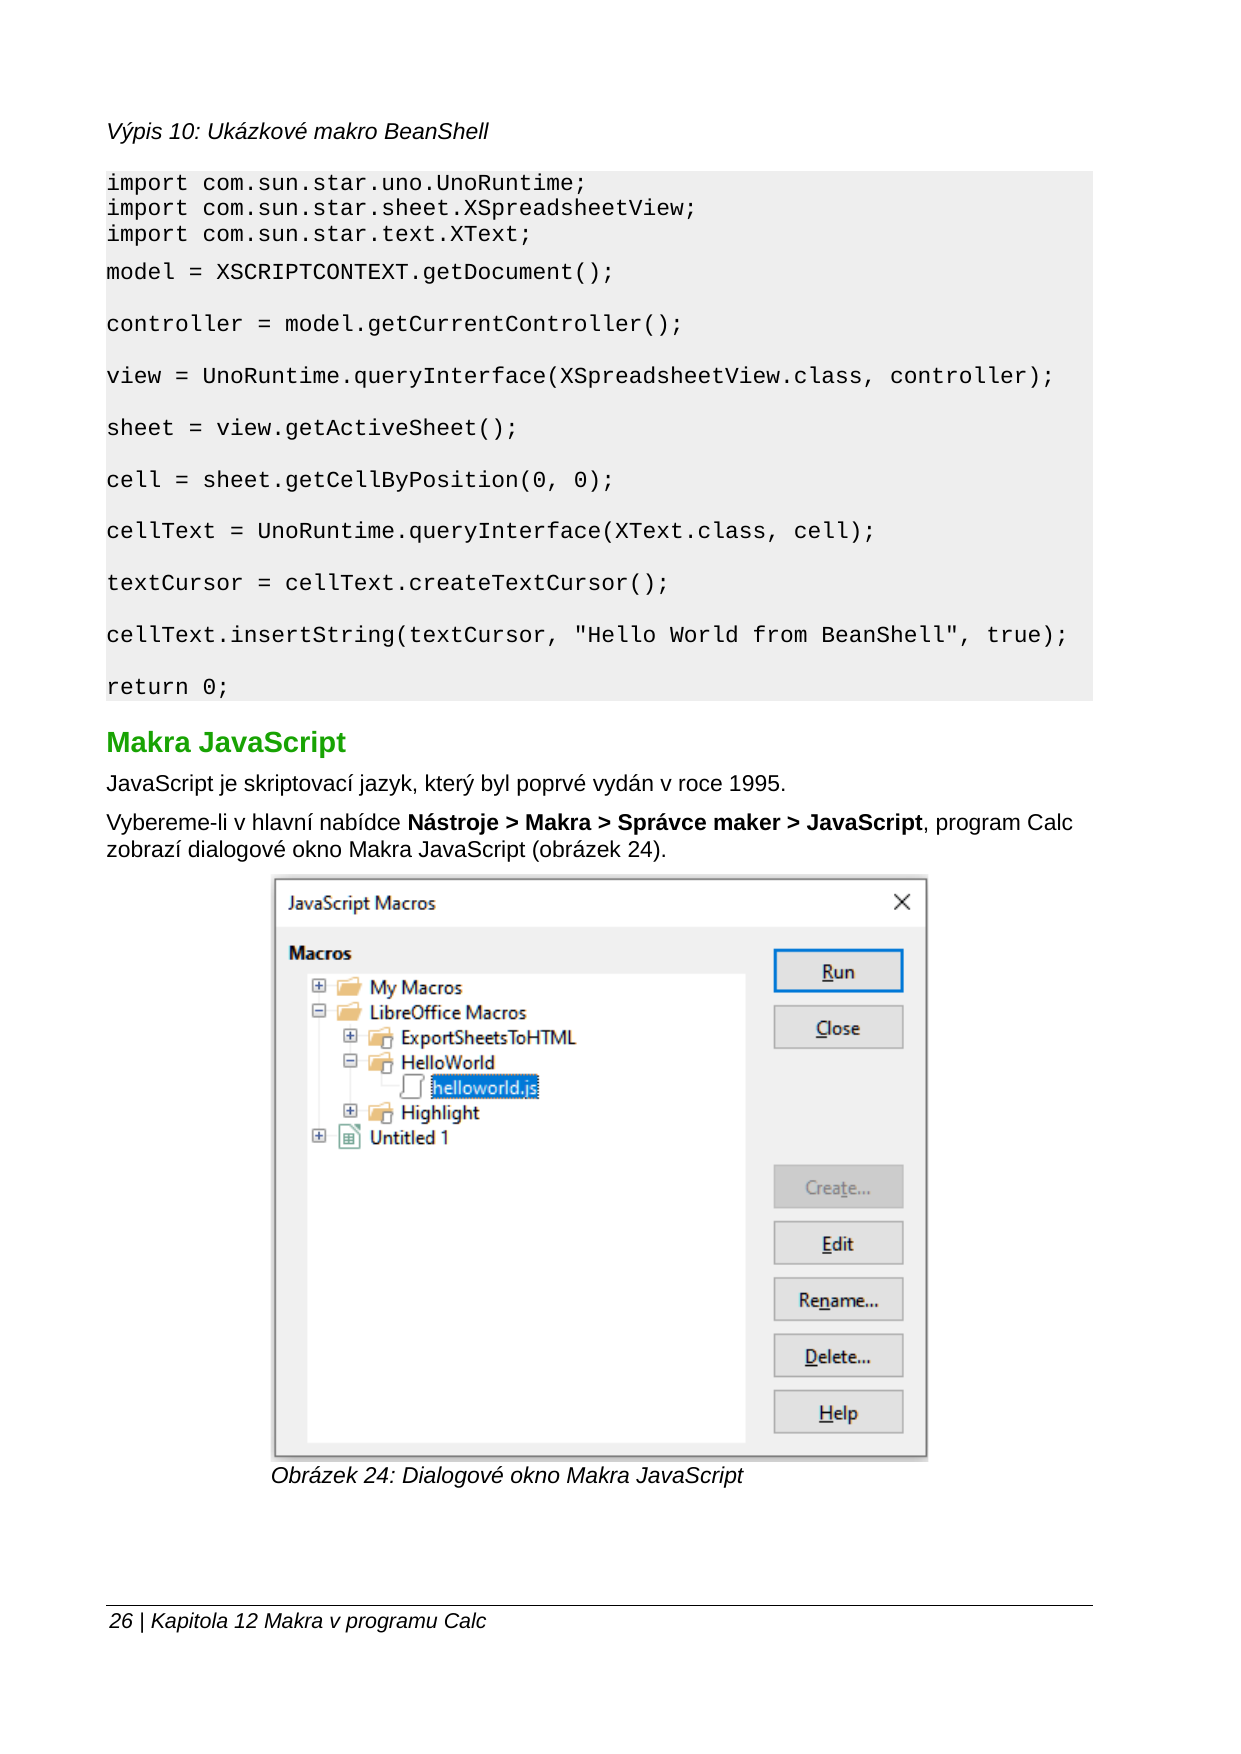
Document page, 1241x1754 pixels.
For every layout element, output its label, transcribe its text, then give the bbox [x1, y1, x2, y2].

text Výpis 10: Ukázkové makro BeanShell [106, 118, 1093, 144]
text model = XSCRIPTCONTEXT.getDocument(); controller = model.getCurrentController(); view = UnoRuntime.queryInterface(XSpreadsheetView.class, controller); sheet = view.getActiveSheet(); cell = sheet.getCellByPosition(0, 0); cellText = UnoRuntime.queryInterface(XText.class, cell); textCursor = cellText.createTextCursor(); cellText.insertString(textCursor, "Hello World from BeanShell", true); return 0; [106, 260, 1093, 701]
text JavaScript je skriptovací jazyk, který byl poprvé vydán v roce 1995. [106, 770, 1093, 797]
text Obrázek 24: Dialogové okno Makra JavaScript [271, 1462, 928, 1488]
text Vybereme-li v hlavní nabídce Nástroje > Makra > Správce maker > JavaScript, program Calc zobrazí dialogové okno Makra JavaScript (obrázek 24). [106, 809, 1093, 862]
picture [270, 874, 929, 1462]
text import com.sun.star.uno.UnoRuntime; import com.sun.star.sheet.XSpreadsheetView; import com.sun.star.text.XText; [106, 171, 1093, 249]
subtitle Makra JavaScript [106, 725, 1093, 758]
